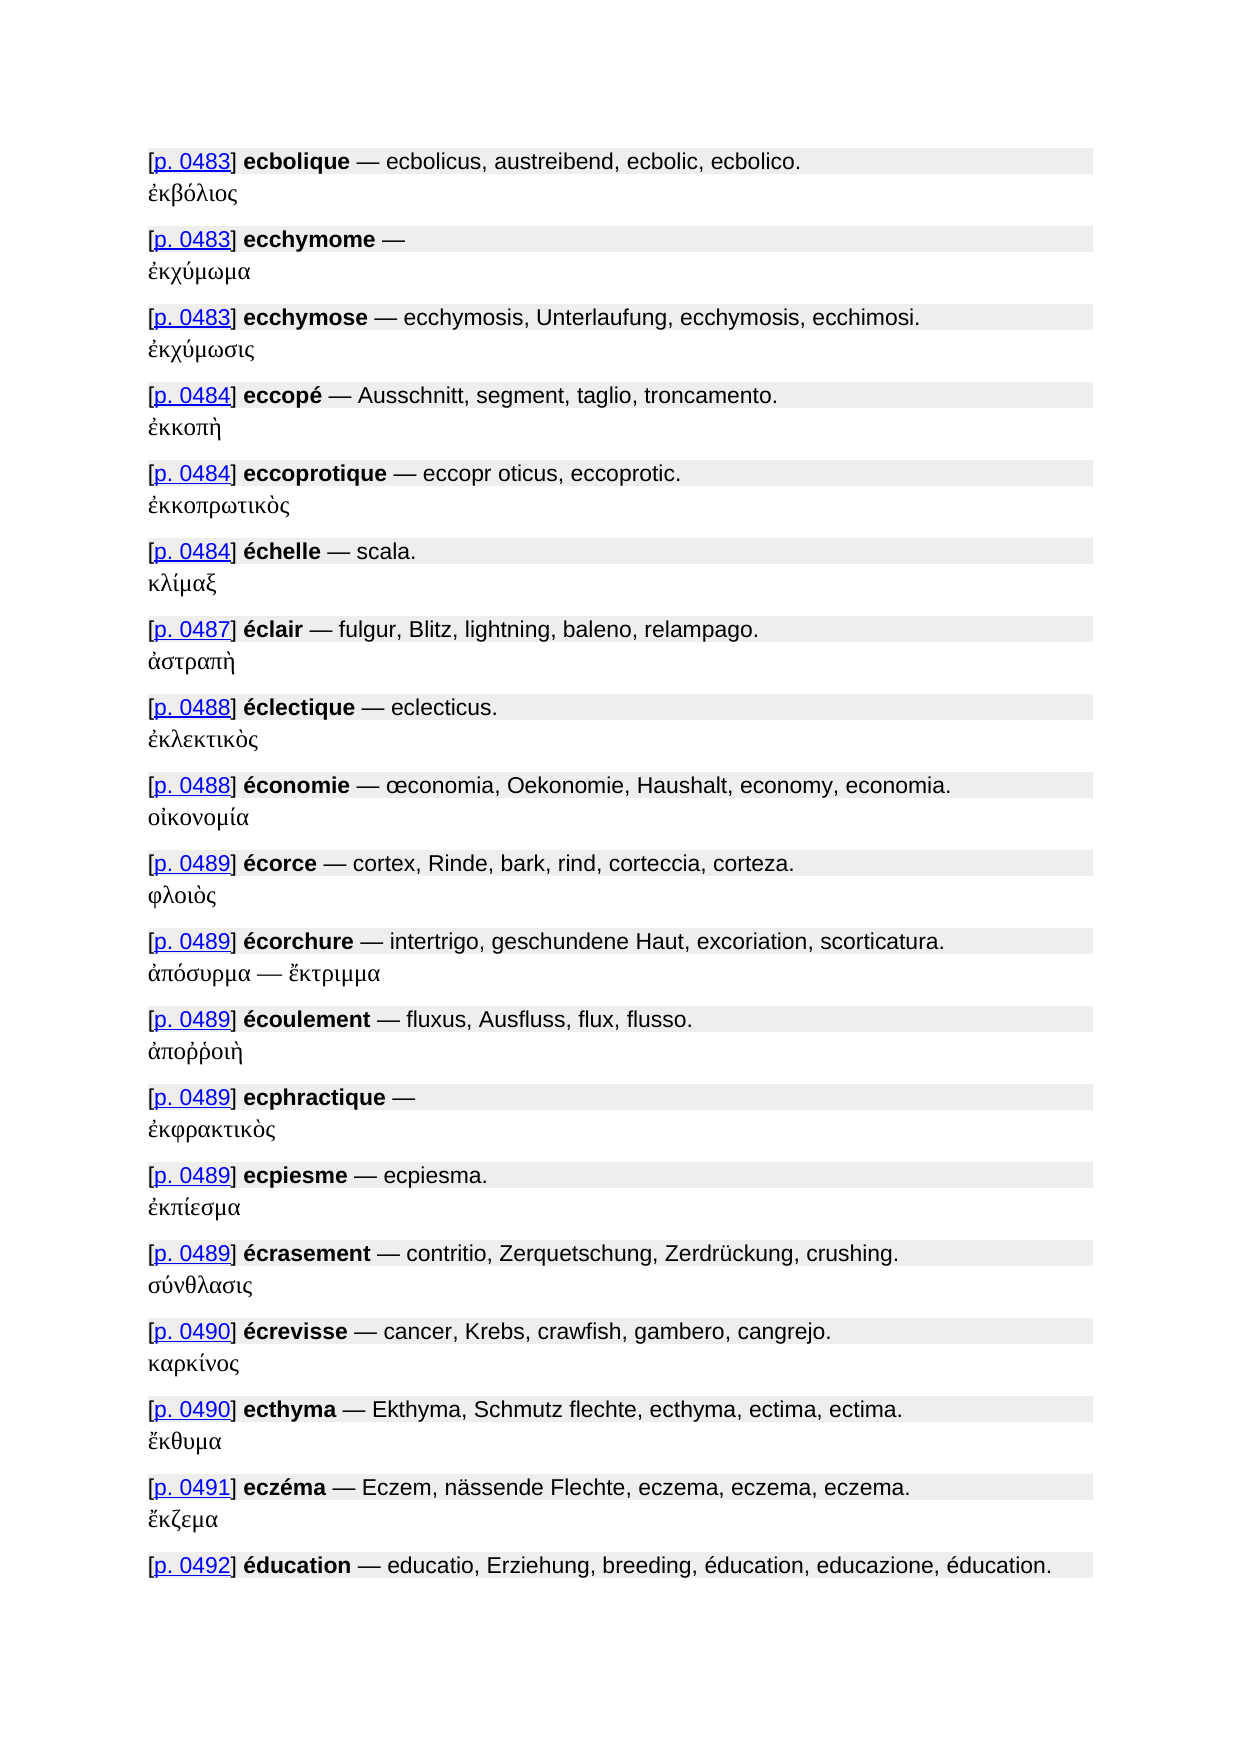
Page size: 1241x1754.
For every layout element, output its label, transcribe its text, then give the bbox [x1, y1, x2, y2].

text ἐκκοπρωτικὸς [148, 490, 1093, 519]
text ἀπόσυρμα — ἔκτριμμα [148, 958, 1093, 987]
text [p. 0489] écorchure — intertrigo, geschundene Haut, excoriation, scorticatura. [148, 928, 1093, 954]
text [p. 0484] échelle — scala. [148, 538, 1093, 564]
text ἀποῤῥοιὴ [148, 1036, 1093, 1065]
text [p. 0487] éclair — fulgur, Blitz, lightning, baleno, relampago. [148, 616, 1093, 642]
text ἐκχύμωσις [148, 334, 1093, 363]
text [p. 0484] eccoprotique — eccopr oticus, eccoprotic. [148, 460, 1093, 486]
text ἔκθυμα [148, 1426, 1093, 1455]
text ἐκφρακτικὸς [148, 1114, 1093, 1143]
text καρκίνος [148, 1348, 1093, 1377]
text [p. 0483] ecchymose — ecchymosis, Unterlaufung, ecchymosis, ecchimosi. [148, 304, 1093, 330]
text [p. 0492] éducation — educatio, Erziehung, breeding, éducation, educazione, éducation. [148, 1552, 1093, 1578]
text οἰκονομία [148, 802, 1093, 831]
text [p. 0488] éclectique — eclecticus. [148, 694, 1093, 720]
text [p. 0491] eczéma — Eczem, nässende Flechte, eczema, eczema, eczema. [148, 1474, 1093, 1500]
text κλίμαξ [148, 568, 1093, 597]
text [p. 0490] écrevisse — cancer, Krebs, crawfish, gambero, cangrejo. [148, 1318, 1093, 1344]
text ἔκζεμα [148, 1504, 1093, 1533]
text ἐκκοπὴ [148, 412, 1093, 441]
text [p. 0483] ecchymome — [148, 226, 1093, 252]
text [p. 0483] ecbolique — ecbolicus, austreibend, ecbolic, ecbolico. [148, 148, 1093, 174]
text [p. 0489] écoulement — fluxus, Ausfluss, flux, flusso. [148, 1006, 1093, 1032]
text ἐκβόλιος [148, 178, 1093, 207]
text [p. 0489] ecpiesme — ecpiesma. [148, 1162, 1093, 1188]
text [p. 0489] écrasement — contritio, Zerquetschung, Zerdrückung, crushing. [148, 1240, 1093, 1266]
text [p. 0490] ecthyma — Ekthyma, Schmutz flechte, ecthyma, ectima, ectima. [148, 1396, 1093, 1422]
text ἐκχύμωμα [148, 256, 1093, 284]
text [p. 0489] écorce — cortex, Rinde, bark, rind, corteccia, corteza. [148, 850, 1093, 876]
text σύνθλασις [148, 1270, 1093, 1299]
text ἐκπίεσμα [148, 1192, 1093, 1221]
text [p. 0484] eccopé — Ausschnitt, segment, taglio, troncamento. [148, 382, 1093, 408]
text [p. 0488] économie — œconomia, Oekonomie, Haushalt, economy, economia. [148, 772, 1093, 798]
text φλοιὸς [148, 880, 1093, 909]
text ἀστραπὴ [148, 646, 1093, 675]
text [p. 0489] ecphractique — [148, 1084, 1093, 1110]
text ἐκλεκτικὸς [148, 724, 1093, 753]
